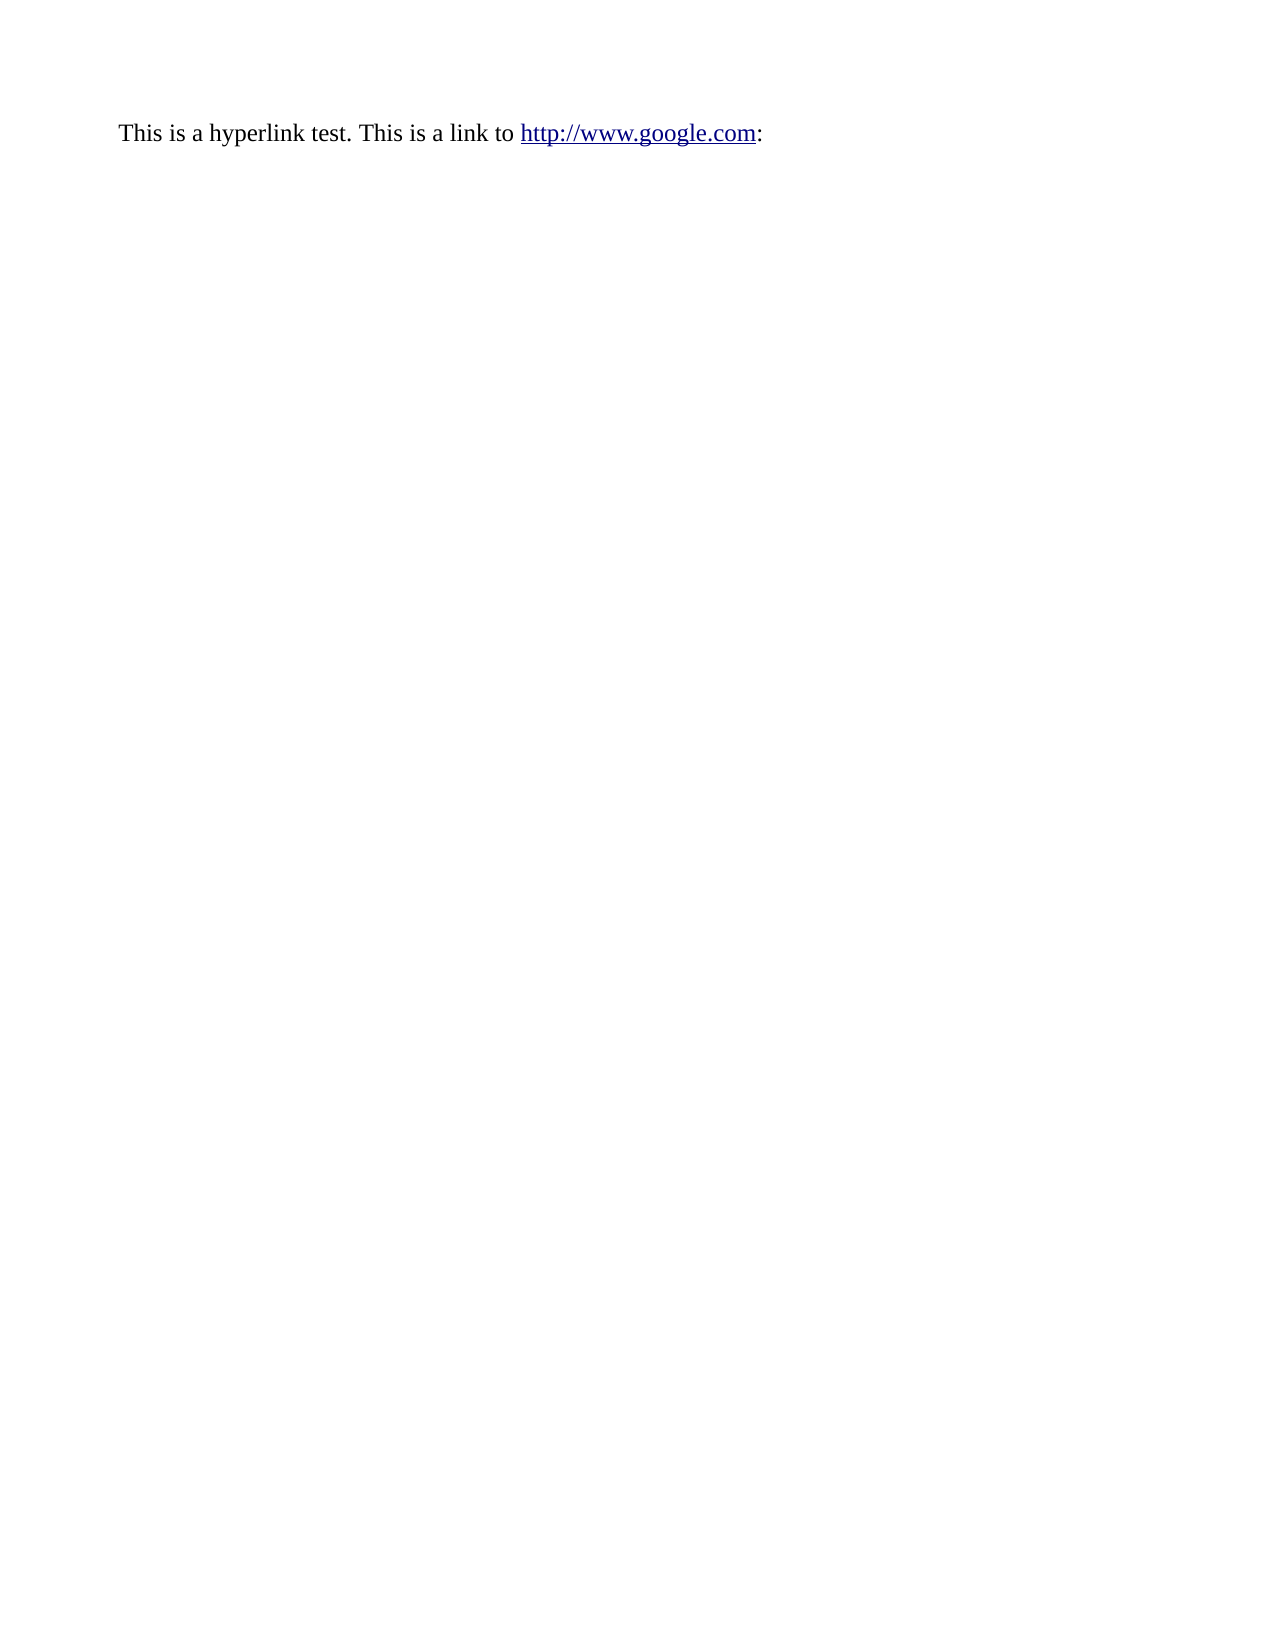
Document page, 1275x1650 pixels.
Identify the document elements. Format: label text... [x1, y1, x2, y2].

text This is a hyperlink test. This is a link to http://www.google.com: [118, 118, 1157, 147]
